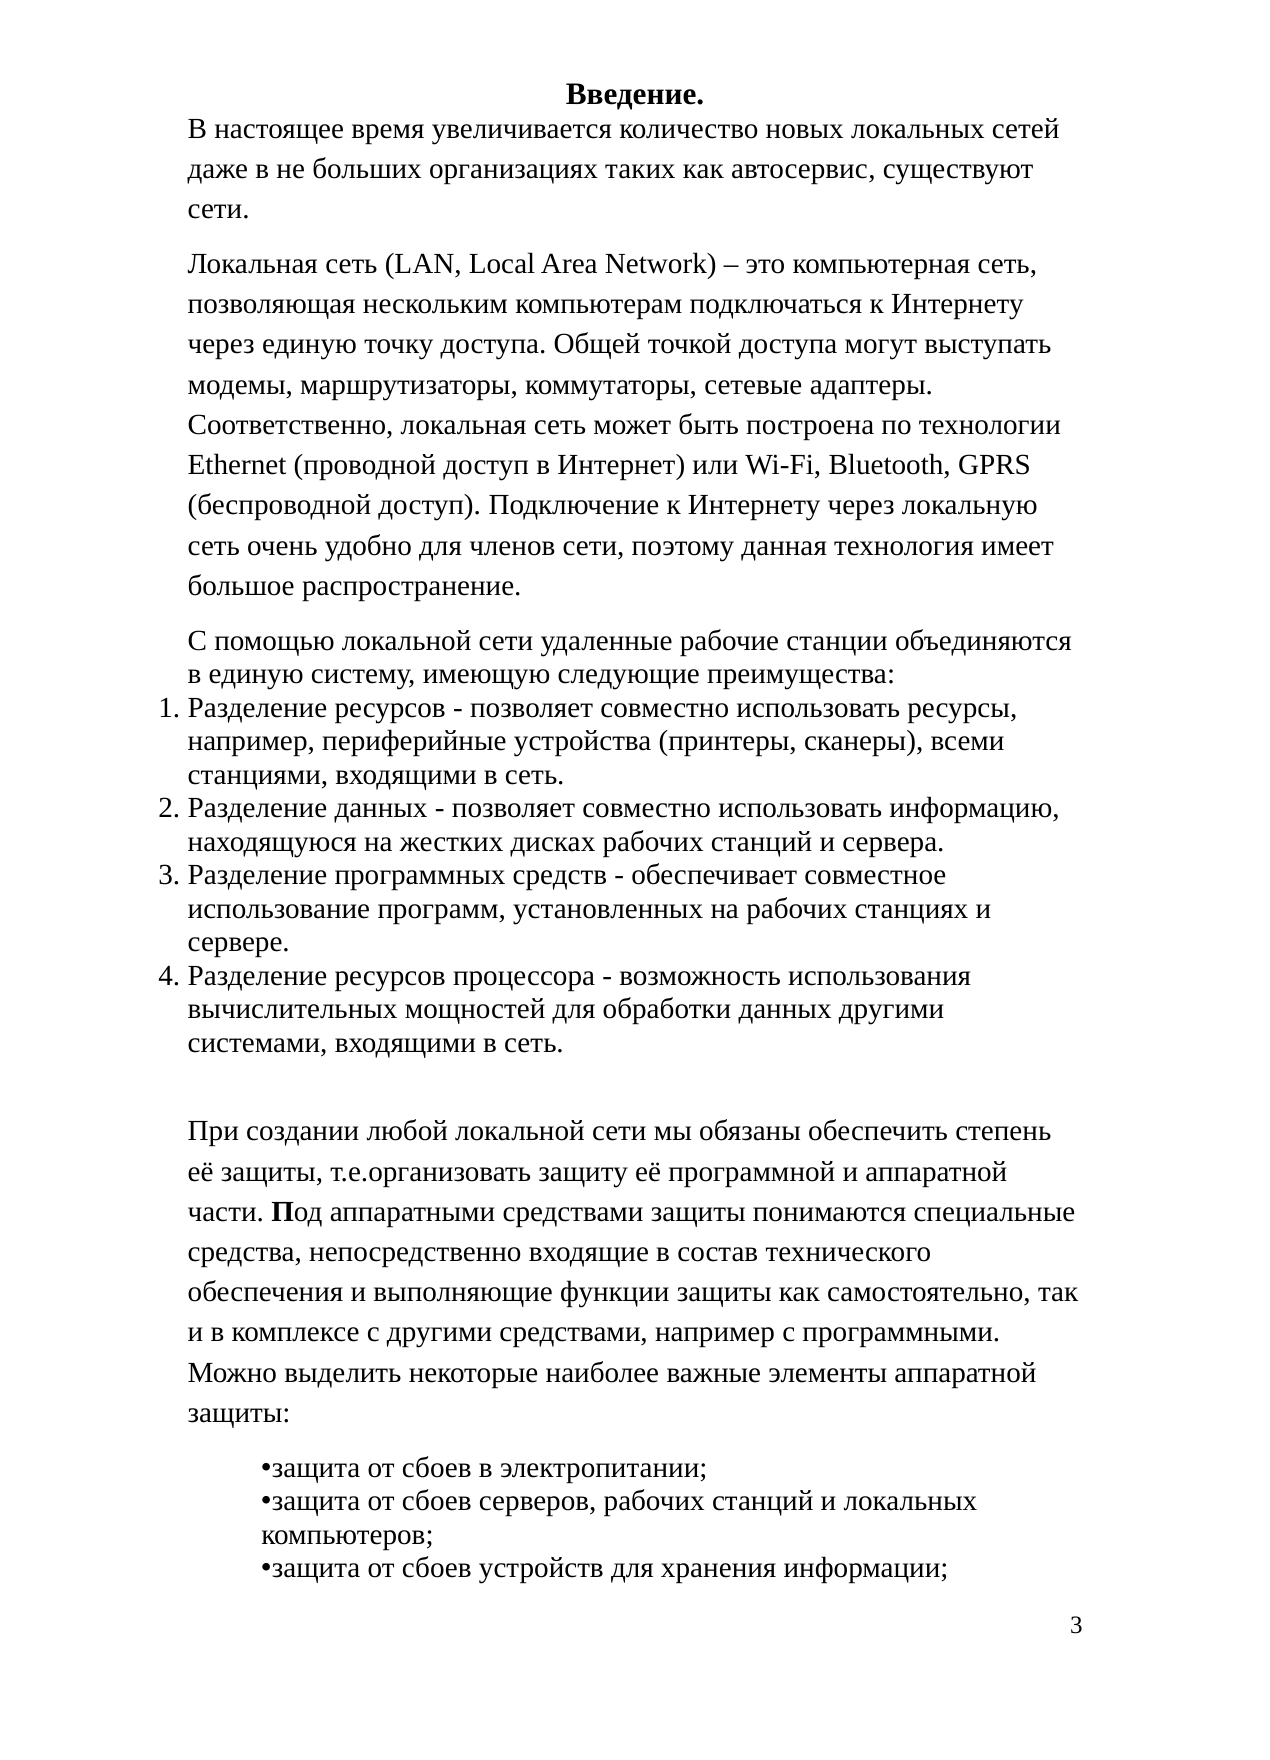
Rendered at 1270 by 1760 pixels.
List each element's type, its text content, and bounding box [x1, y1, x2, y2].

list Разделение ресурсов - позволяет совместно использовать ресурсы, например, периферийные устройства (принтеры, сканеры), всеми станциями, входящими в сеть. [187, 690, 1082, 790]
list защита от сбоев серверов, рабочих станций и локальных компьютеров; [187, 1483, 1082, 1551]
list Разделение ресурсов процессора - возможность использования вычислительных мощностей для обработки данных другими системами, входящими в сеть. [187, 958, 1082, 1059]
list защита от сбоев в электропитании; [187, 1450, 1082, 1483]
text В настоящее время увеличивается количество новых локальных сетей даже в не больших организациях таких как автосервис, существуют сети. [187, 111, 1082, 225]
list защита от сбоев устройств для хранения информации; [187, 1551, 1082, 1584]
list Разделение программных средств - обеспечивает совместное использование программ, установленных на рабочих станциях и сервере. [187, 857, 1082, 958]
list Разделение данных - позволяет совместно использовать информацию, находящуюся на жестких дисках рабочих станций и сервера. [187, 790, 1082, 857]
text Введение. [187, 75, 1082, 111]
text При создании любой локальной сети мы обязаны обеспечить степень её защиты, т.е.организовать защиту её программной и аппаратной части. Под аппаратными средствами защиты понимаются специальные средства, непосредственно входящие в состав технического обеспечения и выполняющие функции защиты как самостоятельно, так и в комплексе с другими средствами, например с программными. Можно выделить некоторые наиболее важные элементы аппаратной защиты: [187, 1113, 1082, 1428]
text Локальная сеть (LAN, Local Area Network) – это компьютерная сеть, позволяющая нескольким компьютерам подключаться к Интернету через единую точку доступа. Общей точкой доступа могут выступать модемы, маршрутизаторы, коммутаторы, сетевые адаптеры. Соответственно, локальная сеть может быть построена по технологии Ethernet (проводной доступ в Интернет) или Wi-Fi, Bluetooth, GPRS (беспроводной доступ). Подключение к Интернету через локальную сеть очень удобно для членов сети, поэтому данная технология имеет большое распространение. [187, 246, 1082, 601]
text С помощью локальной сети удаленные рабочие станции объединяются в единую систему, имеющую следующие преимущества: [187, 623, 1082, 690]
